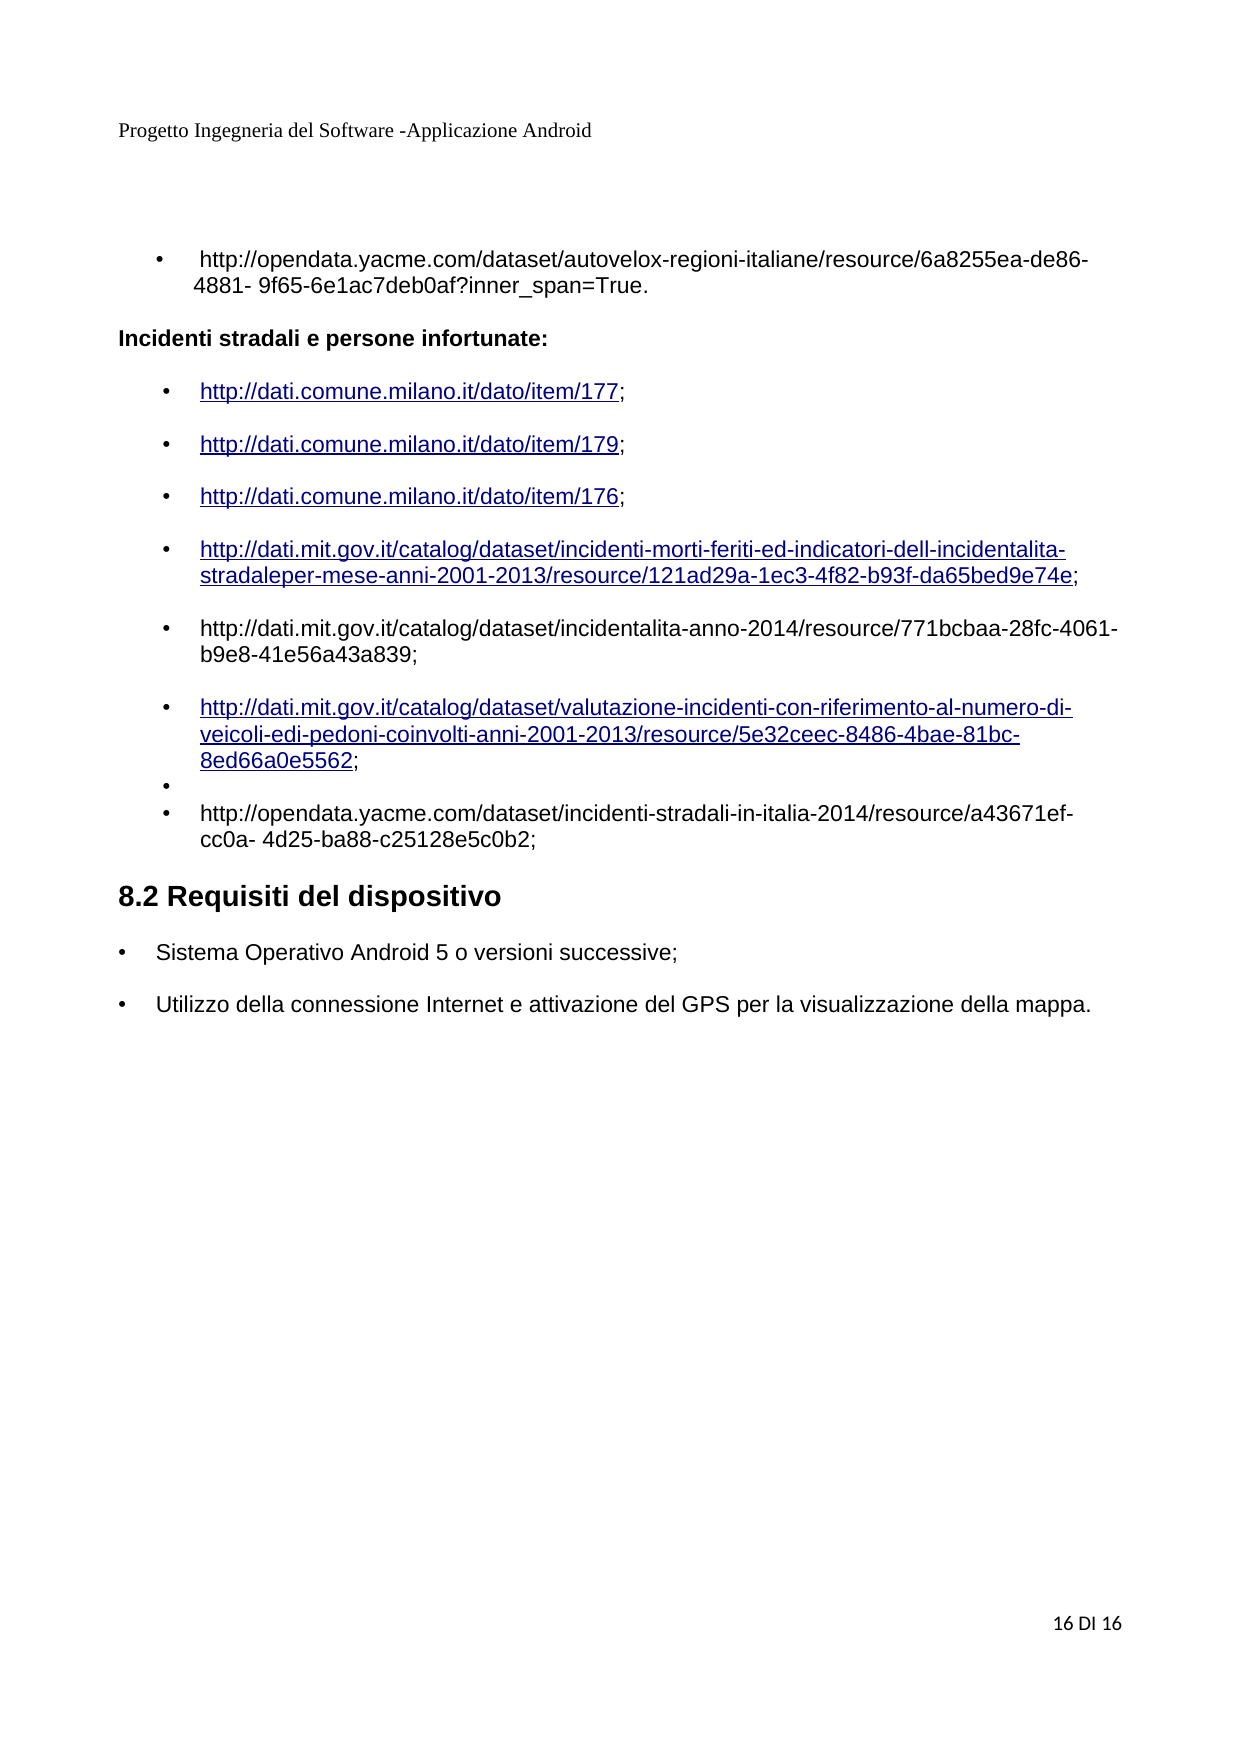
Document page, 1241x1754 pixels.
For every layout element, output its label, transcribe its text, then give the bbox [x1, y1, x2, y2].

list http://dati.mit.gov.it/catalog/dataset/incidentalita-anno-2014/resource/771bcbaa-28fc-4061- b9e8-41e56a43a839; [162, 615, 1122, 668]
list http://opendata.yacme.com/dataset/incidenti-stradali-in-italia-2014/resource/a43671ef-cc0a- 4d25-ba88-c25128e5c0b2; [162, 799, 1122, 852]
list http://dati.comune.milano.it/dato/item/179; [162, 431, 1122, 457]
list http://dati.mit.gov.it/catalog/dataset/incidenti-morti-feriti-ed-indicatori-dell-incidentalita-stradaleper-mese-anni-2001-2013/resource/121ad29a-1ec3-4f82-b93f-da65bed9e74e; [162, 536, 1122, 589]
list http://dati.comune.milano.it/dato/item/176; [162, 483, 1122, 510]
list Sistema Operativo Android 5 o versioni successive; [81, 938, 1122, 965]
text Incidenti stradali e persone infortunate: [118, 325, 1122, 352]
list http://dati.comune.milano.it/dato/item/177; [162, 378, 1122, 404]
subtitle 8.2 Requisiti del dispositivo [118, 879, 1122, 912]
list http://opendata.yacme.com/dataset/autovelox-regioni-italiane/resource/6a8255ea-de86-4881- 9f65-6e1ac7deb0af?inner_span=True. [156, 246, 1122, 299]
list Utilizzo della connessione Internet e attivazione del GPS per la visualizzazione della mappa. [81, 991, 1122, 1018]
list http://dati.mit.gov.it/catalog/dataset/valutazione-incidenti-con-riferimento-al-numero-di-veicoli-edi-pedoni-coinvolti-anni-2001-2013/resource/5e32ceec-8486-4bae-81bc-8ed66a0e5562; [162, 694, 1122, 773]
